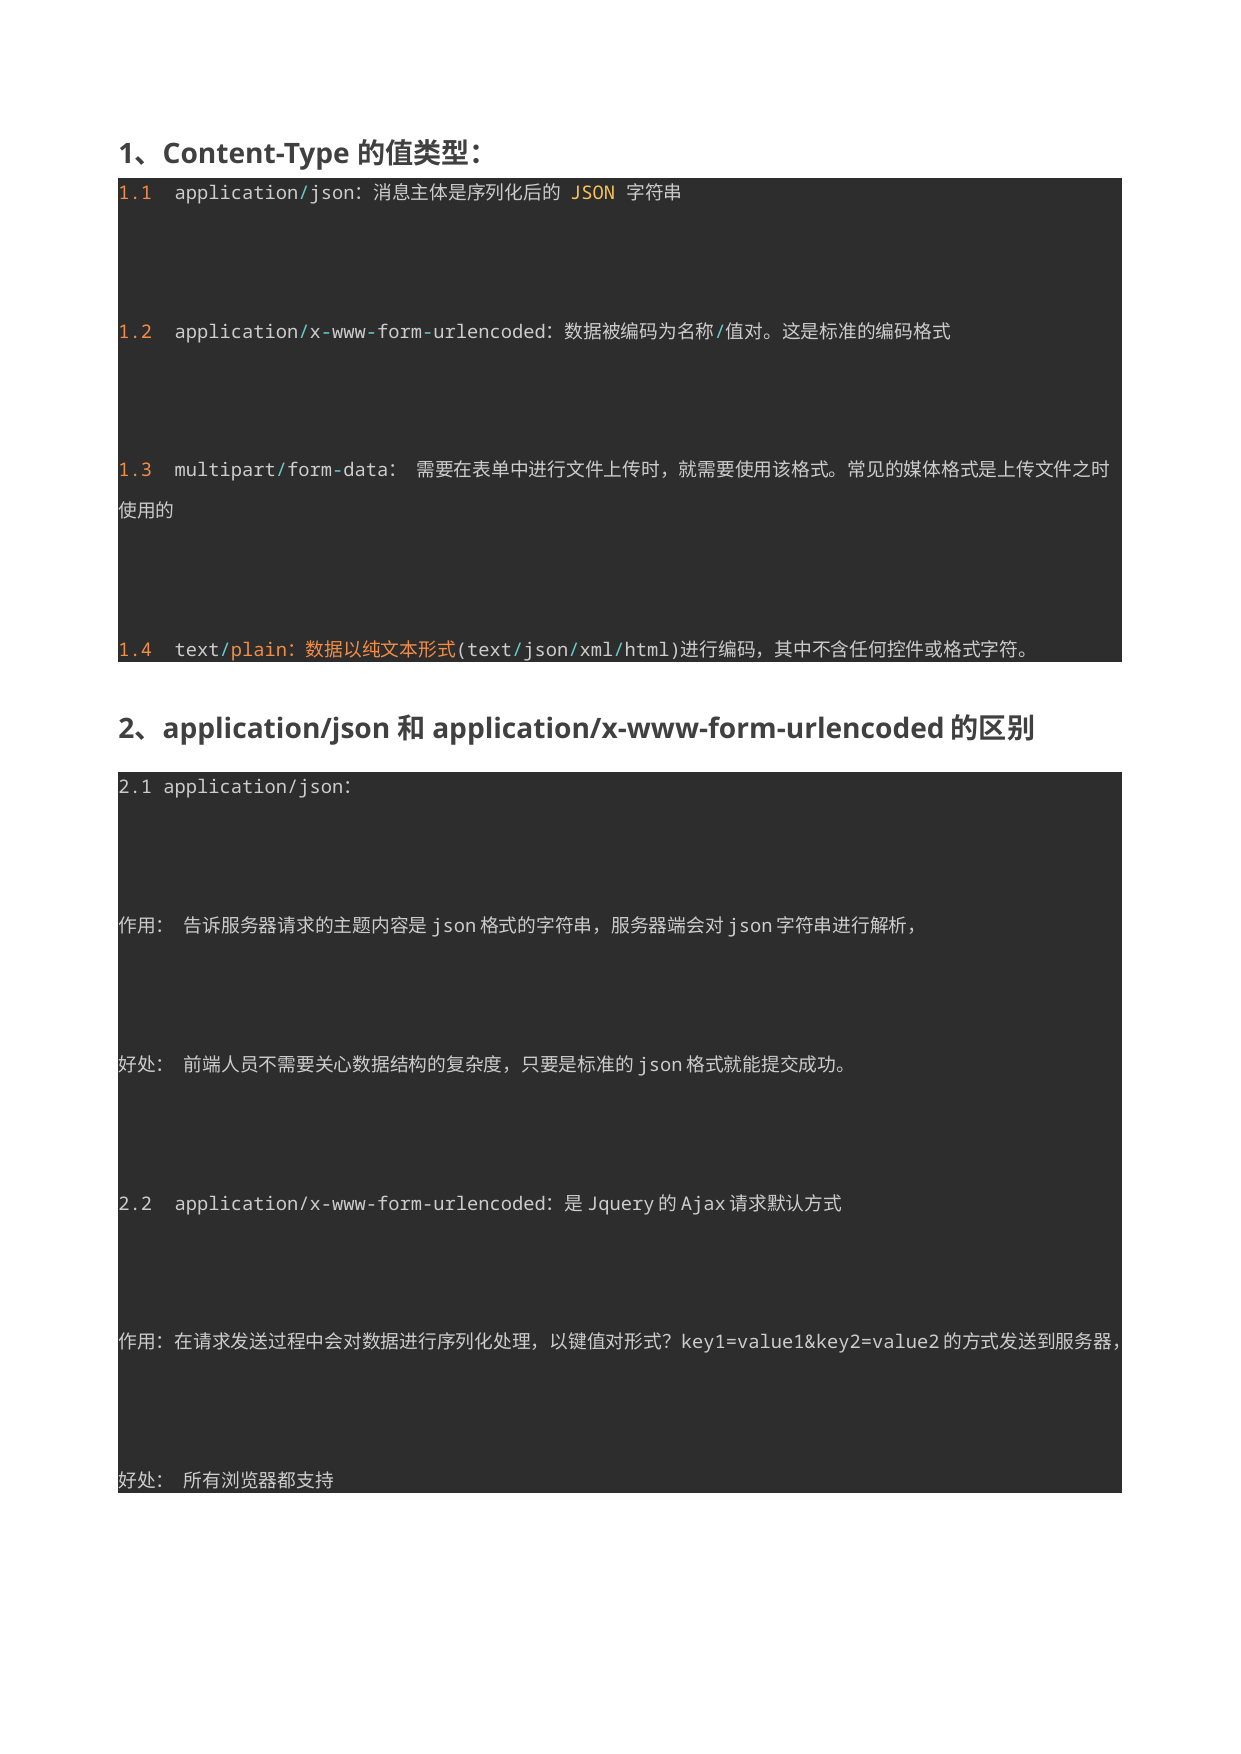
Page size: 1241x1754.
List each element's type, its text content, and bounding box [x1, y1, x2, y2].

subtitle 2、application/json 和 application/x-www-form-urlencoded的区别 [118, 706, 1122, 747]
text 2.1 application/json： [118, 772, 1122, 799]
subtitle 1、Content-Type 的值类型： [118, 131, 1122, 171]
text 作用：在请求发送过程中会对数据进行序列化处理，以键值对形式？key1=value1&key2=value2的方式发送到服务器， [118, 1327, 1122, 1354]
text 1.3 multipart/form-data： 需要在表单中进行文件上传时，就需要使用该格式。常见的媒体格式是上传文件之时使用的 [118, 455, 1122, 523]
text 1.2 application/x-www-form-urlencoded：数据被编码为名称/值对。这是标准的编码格式 [118, 316, 1122, 343]
text 好处： 所有浏览器都支持 [118, 1465, 1122, 1493]
text 1.4 text/plain：数据以纯文本形式(text/json/xml/html)进行编码，其中不含任何控件或格式字符。 [118, 634, 1122, 662]
text 作用： 告诉服务器请求的主题内容是json格式的字符串，服务器端会对json字符串进行解析， [118, 911, 1122, 938]
text 1.1 application/json：消息主体是序列化后的 JSON 字符串 [118, 178, 1122, 205]
text 好处： 前端人员不需要关心数据结构的复杂度，只要是标准的json格式就能提交成功。 [118, 1049, 1122, 1077]
text 2.2 application/x-www-form-urlencoded：是Jquery的Ajax请求默认方式 [118, 1188, 1122, 1215]
